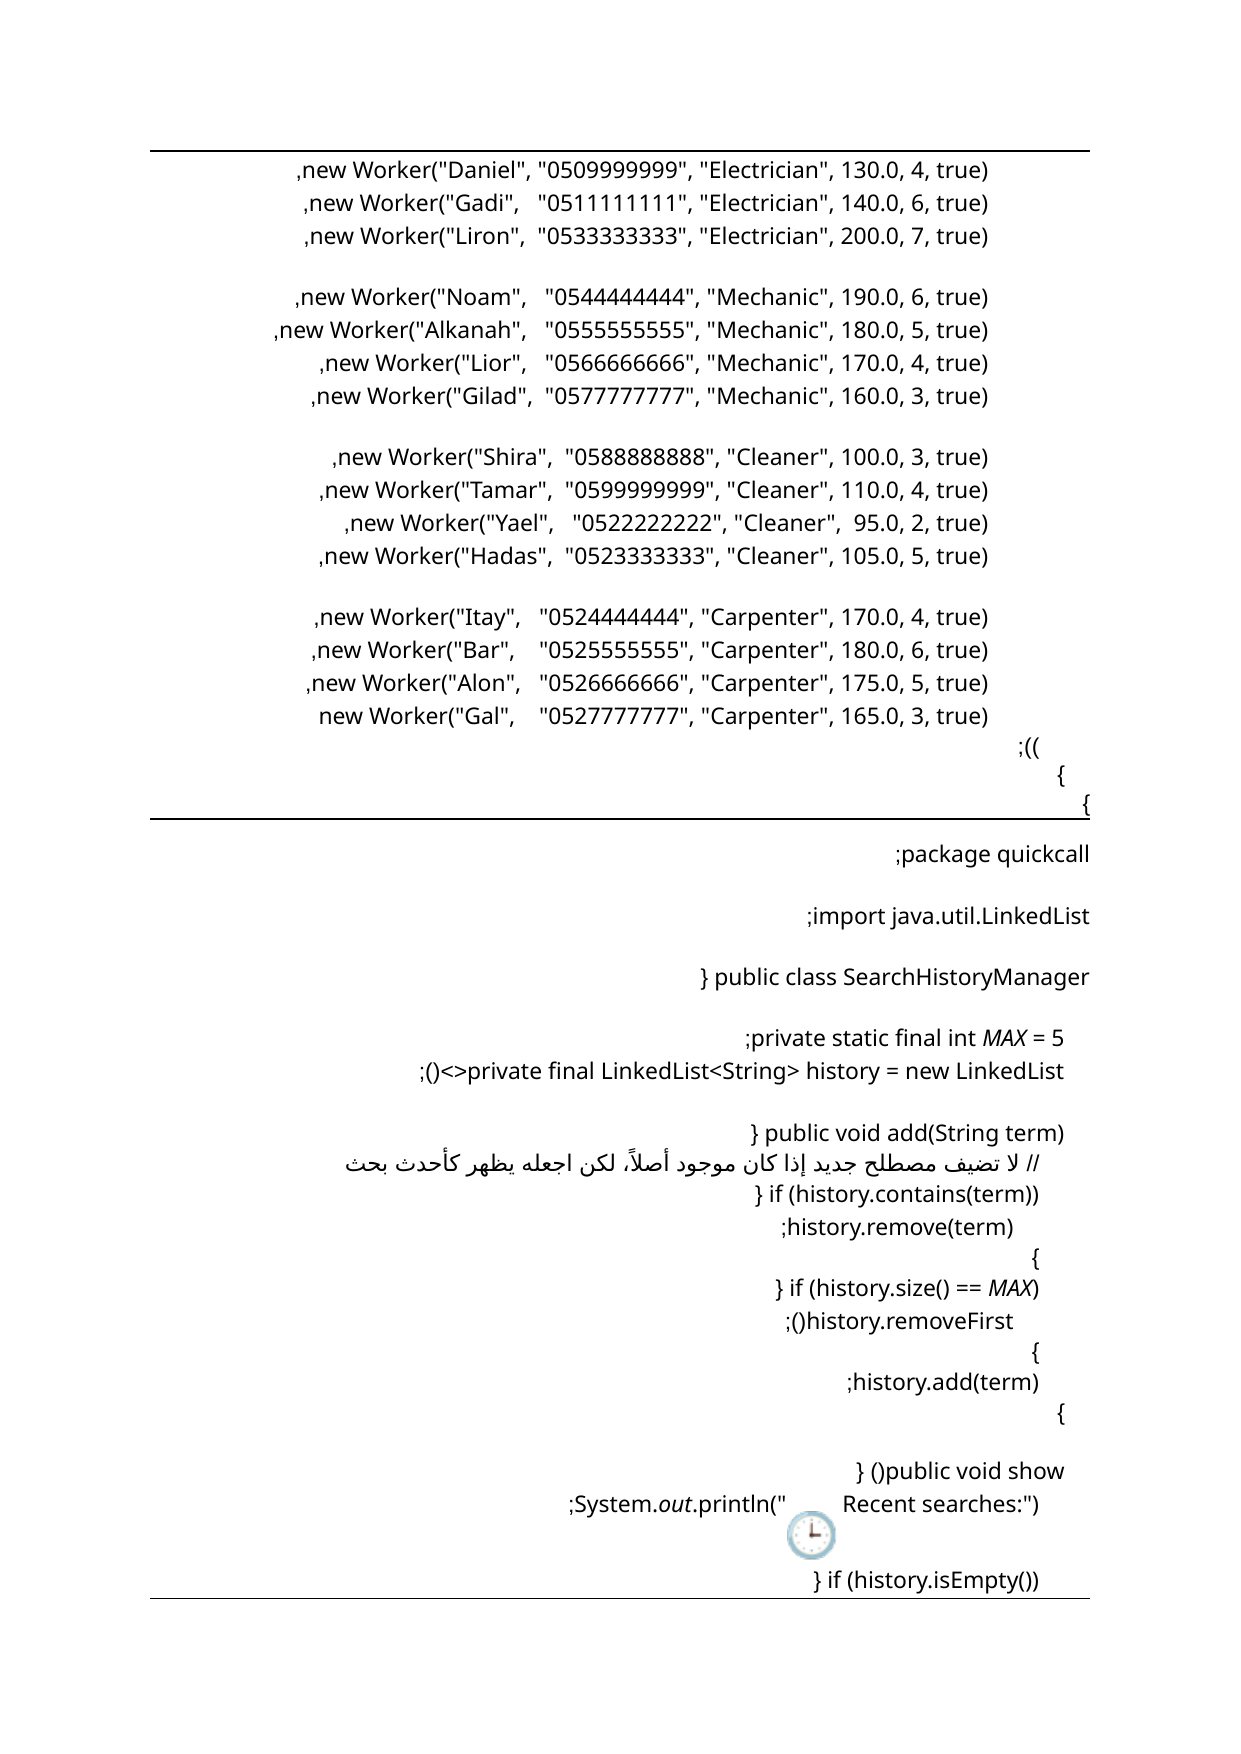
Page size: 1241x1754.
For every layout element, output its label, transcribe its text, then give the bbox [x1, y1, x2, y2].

text package quickcall; import java.util.*; // Scanner, ArrayList, List, Locale, Comparator import java.io.*; // File, PrintWriter, IOException public class Main { private static final Scanner sc = new Scanner(System.in); private static final ArrayList<Worker> workers = new ArrayList<>(); private static final ArrayList<User> users = new ArrayList<>(); private static final String SAVE_FILE = "saved_user.txt"; private static User currentUser = null; // Flags for search and sort public static class SearchSortFlags { public static final int SORT_BY_PRICE = 1; // 0001 public static final int SORT_BY_EXPERIENCE = 2; // 0010 public static final int FILTER_BY_NAME = 4; // 0100 } public static void main(String[] args) { Locale.setDefault(Locale.US); System.out.println(" Welcome to Quick Call!"); System.out.println(" This service is for Jerusalem residents only."); initSampleData(); boolean loaded = loadUser(); if (!loaded) { // لو ما تم تحميل حساب محفوظ أو رفض المستخدم الحساب المحفوظ String userName; while (true) { System.out.print("Enter your name: "); userName = sc.nextLine().trim(); if (userName.matches("[a-zA-Z ]+")) break; System.out.println(" Name must contain letters only."); } System.out.print("Enter your phone number: "); String phone = sc.nextLine().trim(); currentUser = new User(userName, phone); users.add(currentUser); System.out.print("Save this account for future use? 1-Yes / 2-No: "); if (sc.nextLine().trim().equals("1")) { try (PrintWriter out = new PrintWriter(SAVE_FILE)) { out.println(userName); out.println(phone); System.out.println(" Account saved successfully."); } catch (IOException e) { System.out.println(" Error saving account."); } } } while (true) { System.out.println("\n1-Worker 2-User 3-Exit "); String choice = InputValidator.promptNonEmpty(sc, "Choose: "); switch (choice) { case "1" -> registerWorker(); case "2" -> userFlow(); case "3" -> { System.out.println(" Goodbye!"); return; } default -> System.out.println(" Invalid choice."); } } } private static boolean loadUser() { File f = new File(SAVE_FILE); if (!f.exists()) return false; try (Scanner file = new Scanner(f)) { String name = file.nextLine(); String phone = file.nextLine(); System.out.printf("\nSaved account found for %s. Use it? 1-Yes / 2-No: ", name); if (sc.nextLine().trim().equals("1")) { currentUser = new User(name, phone); users.add(currentUser); return true; } } catch (Exception ignored) {} return false; } private static void registerWorker() { System.out.println("\n Register a new worker"); String n = InputValidator.promptNonEmpty(sc, "Name: "); String p = InputValidator.promptPhone10(sc, "Phone (10 digits): "); List<String> serviceTypes = getDistinctServices(); System.out.println("Choose a service type:"); for (int i = 0; i < serviceTypes.size(); i++) { System.out.println((i + 1) + ". " + serviceTypes.get(i)); } System.out.println((serviceTypes.size() + 1) + ". Another service"); int choice; while (true) { choice = InputValidator.promptInt(sc, "Enter your choice (number): ", 1, serviceTypes.size() + 1); if (choice >= 1 && choice <= serviceTypes.size() + 1) break; System.out.println(" Invalid choice. Try again."); } String s; if (choice == serviceTypes.size() + 1) { s = InputValidator.promptNonEmpty(sc, "Enter the new service type: "); } else { s = serviceTypes.get(choice - 1); } double pr = InputValidator.promptDouble(sc, "Price (₪): ", 1, 10_000); int exp = InputValidator.promptInt(sc, "Years of experience: ", 0, 100); // New workers do NOT have rating by default (false) workers.add(new Worker(n, p, s, pr, exp, true)); // isNewWorker = true for "new" emoji System.out.println(" Worker added."); } private static void userFlow() { if (currentUser == null) { System.out.println("\n Register as a user"); String n; while (true) { n = InputValidator.promptNonEmpty(sc, "Name: "); if (n.matches("[a-zA-Z ]+")) break; System.out.println(" Name must contain letters only."); } String p = InputValidator.promptPhone10(sc, "Phone (10 digits): "); currentUser = new User(n, p); users.add(currentUser); System.out.print("Save this account for future use? 1-Yes / 2-No: "); if (sc.nextLine().trim().equals("1")) { try (PrintWriter out = new PrintWriter(SAVE_FILE)) { out.println(n); out.println(p); System.out.println(" Account saved successfully."); } catch (IOException e) { System.out.println(" Error saving account."); } } } while (true) { System.out.println(""" \n1-View Services 2-Search by Service 3-Search by Name 4-Sort Workers 5-Add to Favorites 6-Show Favorites 7-Book Worker 8-Rate Worker 9-Show Worker Ratings 10-Search History 11-Back"""); String op = InputValidator.promptNonEmpty(sc, "Choose: "); switch (op) { case "1" -> showServices(); case "2" -> searchByService(currentUser); case "3" -> searchByName(currentUser); case "4" -> sortWorkers(); case "5" -> addToFav(currentUser); case "6" -> currentUser.fav().show(); case "7" -> book(); case "8" -> rate(); case "9" -> showRatings(); case "10" -> currentUser.showHistory(); case "11" -> { return; } default -> System.out.println(" Invalid choice."); } } } private static void showServices() { List<String> services = getDistinctServices(); System.out.println("\n Available Services:"); for (int i = 0; i < services.size(); i++) System.out.printf(Locale.US, "%d- %s%n", i + 1, services.get(i)); } private static List<String> getDistinctServices() { return workers.stream() .map(Worker::getServiceType) .distinct() .toList(); } private static void showWorkersNumbered(List<Worker> list) { for (int i = 0; i < list.size(); i++) System.out.printf(Locale.US, "%d- %s%n", i + 1, list.get(i)); } private static void chooseWorkerAction(User u, List<Worker> list) { showWorkersNumbered(list); int act = InputValidator.promptInt(sc, """ Choose an action: 1-Book 2-Add to Favorites 3-Rate 4-Back > """, 1, 4); if (act == 4) return; int idx = InputValidator.promptInt(sc, "Choose worker number: ", 1, list.size()); Worker w = list.get(idx - 1); switch (act) { case 1 -> { ChatSimulator.startChat(sc, w); u.addBooking(w); } case 2 -> u.fav().addWorker(w); case 3 -> { if (!u.hasBooked(w)) { System.out.println(" You must book the worker before rating."); break; } int r = InputValidator.promptInt(sc, "Rating (1-5): ", 1, 5); w.addRating(r); } } } private static List<Worker> searchAndSortWorkersWithFlags(int flags, String nameFilter) { List<Worker> result = new ArrayList<>(workers); if ((flags & SearchSortFlags.FILTER_BY_NAME) != 0 && nameFilter != null && !nameFilter.isEmpty()) { result = result.stream() .filter(w -> w.getName().equalsIgnoreCase(nameFilter)) .toList(); } if ((flags & SearchSortFlags.SORT_BY_PRICE) != 0) { result.sort(Comparator.comparingDouble(Worker::getPrice)); } if ((flags & SearchSortFlags.SORT_BY_EXPERIENCE) != 0) { result.sort((a, b) -> Integer.compare(b.getExperienceYears(), a.getExperienceYears())); } return result; } private static void searchByService(User u) { List<String> list = getDistinctServices(); showServices(); int idx = InputValidator.promptInt(sc, "Choose a service: ", 1, list.size()); String service = list.get(idx - 1); u.addSearch("Service: " + service); List<Worker> filtered = workers.stream() .filter(w -> w.getServiceType().equalsIgnoreCase(service)) .toList(); if (filtered.isEmpty()) { System.out.println(" No matching workers found."); return; } chooseWorkerAction(u, filtered); } private static void searchByName(User u) { String n = InputValidator.promptNonEmpty(sc, "Worker name: "); u.addSearch("Name: " + n); int flags = SearchSortFlags.FILTER_BY_NAME; List<Worker> filtered = searchAndSortWorkersWithFlags(flags, n); if (filtered.isEmpty()) System.out.println(" Not found."); else chooseWorkerAction(u, filtered); } private static void sortWorkers() { System.out.println("\nSort workers by service separately:"); List<String> services = getDistinctServices(); System.out.println("Sort by: 1-Price | 2-Experience"); String c = InputValidator.promptNonEmpty(sc, "Choose sorting criteria: "); int flags = 0; if (c.equals("1")) flags = SearchSortFlags.SORT_BY_PRICE; else if (c.equals("2")) flags = SearchSortFlags.SORT_BY_EXPERIENCE; else { System.out.println(" Invalid option."); return; } for (String service : services) { System.out.println("\n Service: " + service); List<Worker> filtered = workers.stream() .filter(w -> w.getServiceType().equalsIgnoreCase(service)) .toList(); filtered = sortListWithFlags(filtered, flags); filtered.forEach(System.out::println); } } private static List<Worker> sortListWithFlags(List<Worker> list, int flags) { List<Worker> sorted = new ArrayList<>(list); if ((flags & SearchSortFlags.SORT_BY_PRICE) != 0) { sorted.sort(Comparator.comparingDouble(Worker::getPrice)); } if ((flags & SearchSortFlags.SORT_BY_EXPERIENCE) != 0) { sorted.sort((a, b) -> Integer.compare(b.getExperienceYears(), a.getExperienceYears())); } return sorted; } private static void addToFav(User u) { String t = InputValidator.promptNonEmpty(sc, "Add: 1-Service | 2-Worker: "); if (t.equals("1")) { String s = InputValidator.promptNonEmpty(sc, "Service name: "); u.fav().addService(s); } else if (t.equals("2")) { String n = InputValidator.promptNonEmpty(sc, "Worker name: "); workers.stream() .filter(w -> w.getName().equalsIgnoreCase(n)) .findFirst() .ifPresentOrElse(u.fav()::addWorker, () -> System.out.println(" Not found.")); } else System.out.println(" Invalid option."); } private static void book() { String n = InputValidator.promptNonEmpty(sc, "Worker to book: "); workers.stream() .filter(w -> w.getName().equalsIgnoreCase(n)) .findFirst() .ifPresentOrElse(w -> { ChatSimulator.startChat(sc, w); currentUser.addBooking(w); }, () -> System.out.println(" Not found.")); } private static void rate() { String n = InputValidator.promptNonEmpty(sc, "Worker to rate: "); workers.stream() .filter(w -> w.getName().equalsIgnoreCase(n)) .findFirst() .ifPresentOrElse(w -> { if (!currentUser.hasBooked(w)) { System.out.println(" You must book the worker before rating."); return; } int r = InputValidator.promptInt(sc, "Rating (1-5): ", 1, 5); w.addRating(r); }, () -> System.out.println(" Not found.")); } private static void showRatings() { String n = InputValidator.promptNonEmpty(sc, "Worker name: "); workers.stream() .filter(w -> w.getName().equalsIgnoreCase(n)) .findFirst() .ifPresentOrElse(Worker::showRatings, () -> System.out.println(" Not found.")); } private static void initSampleData() { // Adding initial workers with default rating = 5 (for example) workers.addAll(List.of( new Worker("Yoav", "0501234567", "Electrician", 150.0, 5, true), new Worker("Daniel", "0509999999", "Electrician", 130.0, 4, true), new Worker("Gadi", "0511111111", "Electrician", 140.0, 6, true), new Worker("Liron", "0533333333", "Electrician", 200.0, 7, true), new Worker("Noam", "0544444444", "Mechanic", 190.0, 6, true), new Worker("Alkanah", "0555555555", "Mechanic", 180.0, 5, true), new Worker("Lior", "0566666666", "Mechanic", 170.0, 4, true), new Worker("Gilad", "0577777777", "Mechanic", 160.0, 3, true), new Worker("Shira", "0588888888", "Cleaner", 100.0, 3, true), new Worker("Tamar", "0599999999", "Cleaner", 110.0, 4, true), new Worker("Yael", "0522222222", "Cleaner", 95.0, 2, true), new Worker("Hadas", "0523333333", "Cleaner", 105.0, 5, true), new Worker("Itay", "0524444444", "Carpenter", 170.0, 4, true), new Worker("Bar", "0525555555", "Carpenter", 180.0, 6, true), new Worker("Alon", "0526666666", "Carpenter", 175.0, 5, true), new Worker("Gal", "0527777777", "Carpenter", 165.0, 3, true) )); } } [150, 152, 1090, 818]
text package quickcall; import java.util.LinkedList; public class SearchHistoryManager { private static final int MAX = 5; private final LinkedList<String> history = new LinkedList<>(); public void add(String term) { // لا تضيف مصطلح جديد إذا كان موجود أصلاً، لكن اجعله يظهر كأحدث بحث if (history.contains(term)) { history.remove(term); } if (history.size() == MAX) { history.removeFirst(); } history.add(term); } public void show() { System.out.println(" Recent searches:"); if (history.isEmpty()) { System.out.println("No search history."); } else { for (String s : history) { System.out.println(" - " + s); } } } } [150, 838, 1090, 1598]
